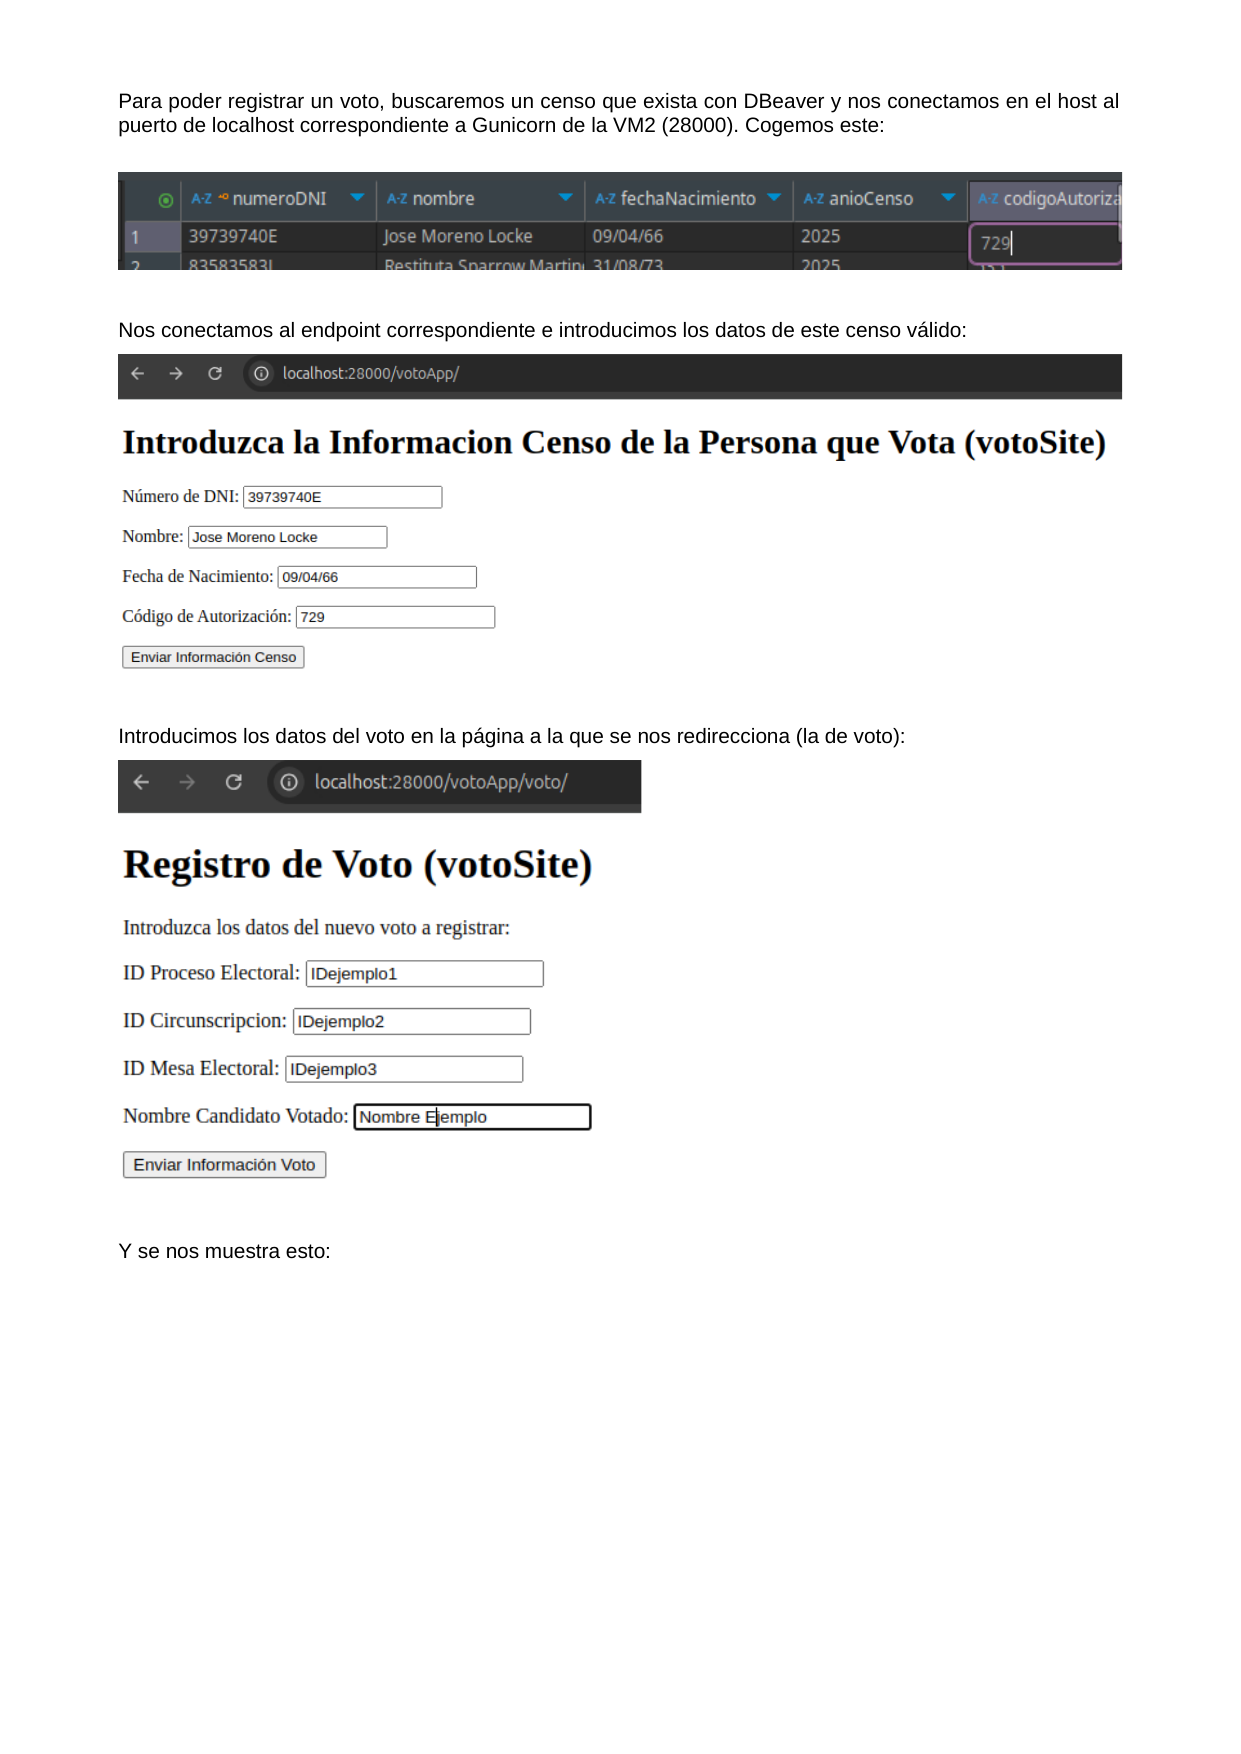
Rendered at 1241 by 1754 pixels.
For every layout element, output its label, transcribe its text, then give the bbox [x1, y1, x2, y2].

text Introducimos los datos del voto en la página a la que se nos redirecciona (la de voto): [118, 723, 1122, 747]
text Nos conectamos al endpoint correspondiente e introducimos los datos de este censo válido: [118, 318, 1122, 342]
picture [118, 760, 642, 1190]
text Para poder registrar un voto, buscaremos un censo que exista con DBeaver y nos conectamos en el host al puerto de localhost correspondiente a Gunicorn de la VM2 (28000). Cogemos este: [118, 88, 1122, 136]
picture [118, 354, 1123, 675]
text Y se nos muestra esto: [118, 1238, 1122, 1262]
picture [118, 172, 1123, 270]
